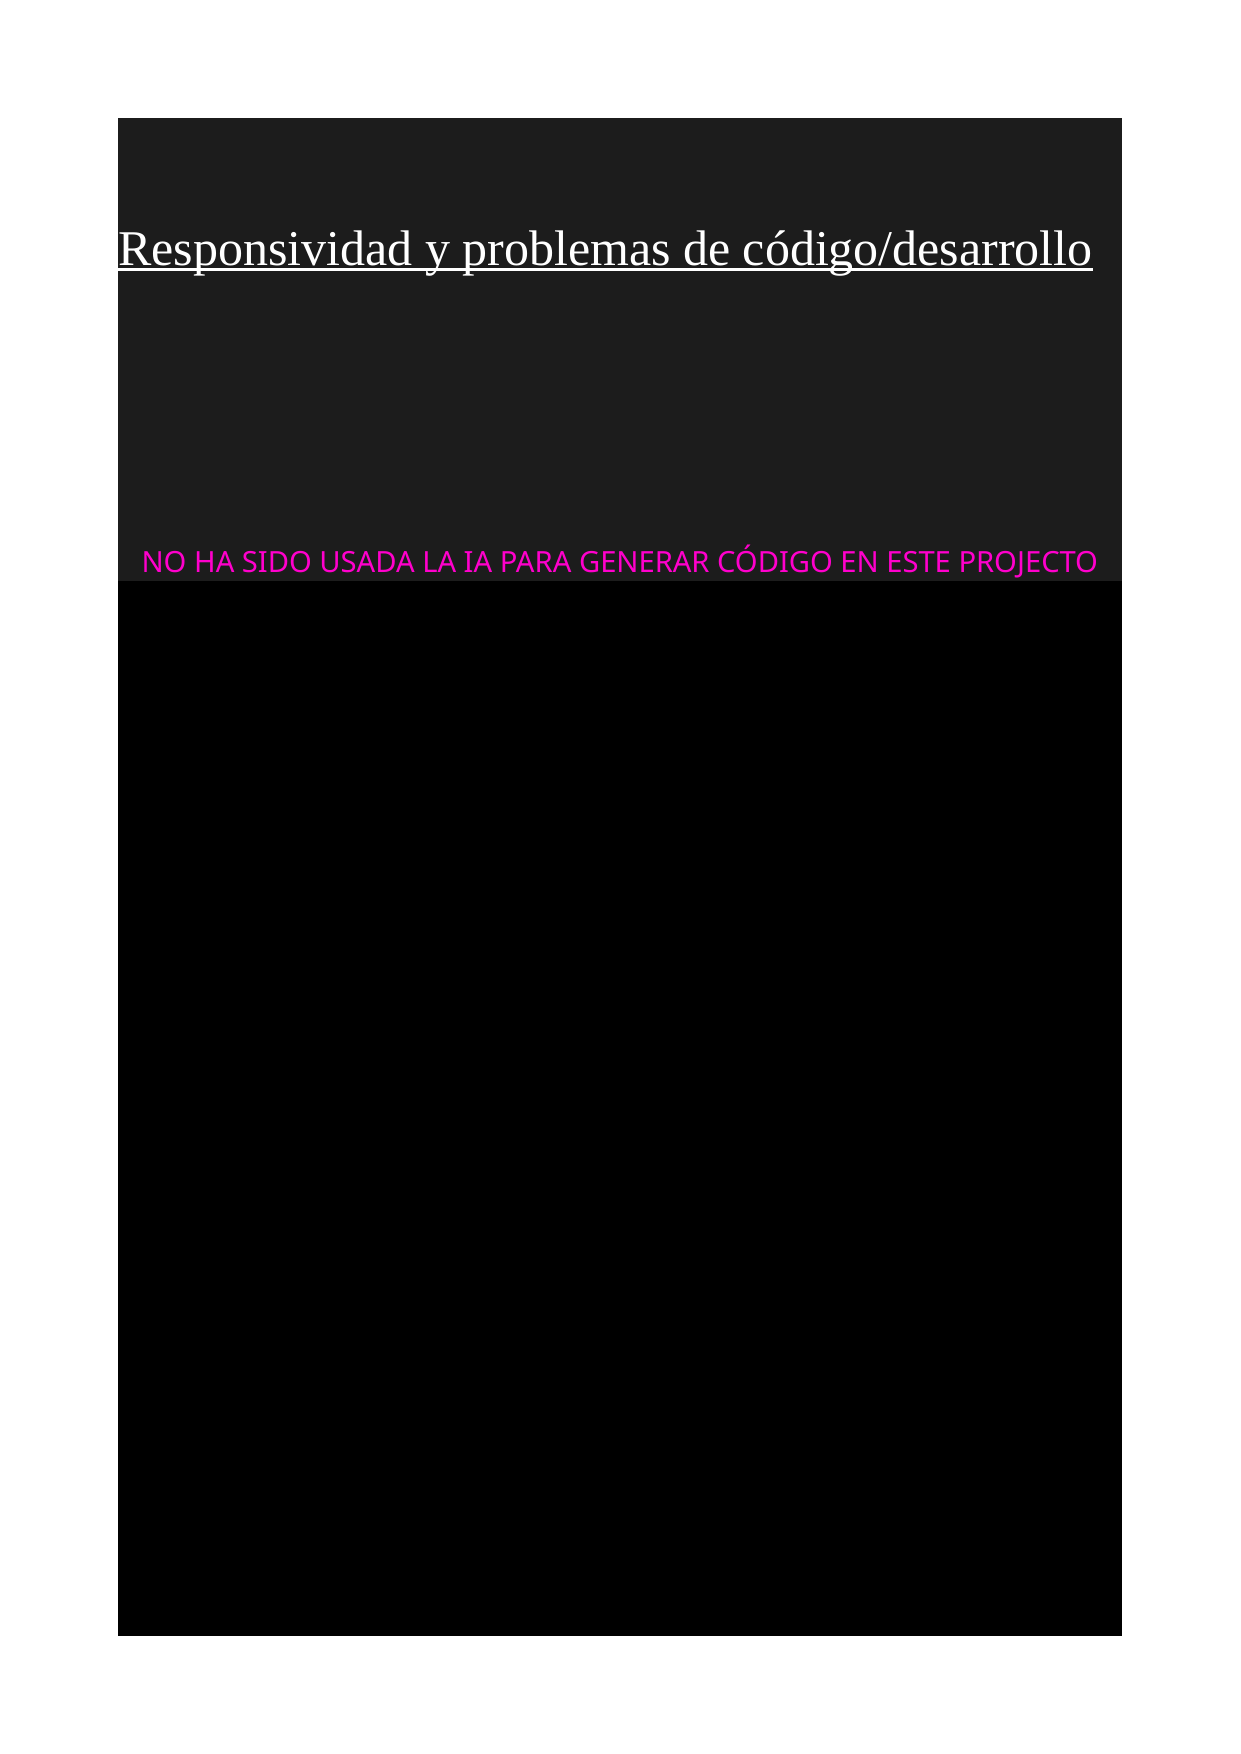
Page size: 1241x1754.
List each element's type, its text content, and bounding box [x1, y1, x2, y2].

text NO HA SIDO USADA LA IA PARA GENERAR CÓDIGO EN ESTE PROJECTO [118, 541, 1122, 581]
text Responsividad y problemas de código/desarrollo [118, 219, 1122, 276]
